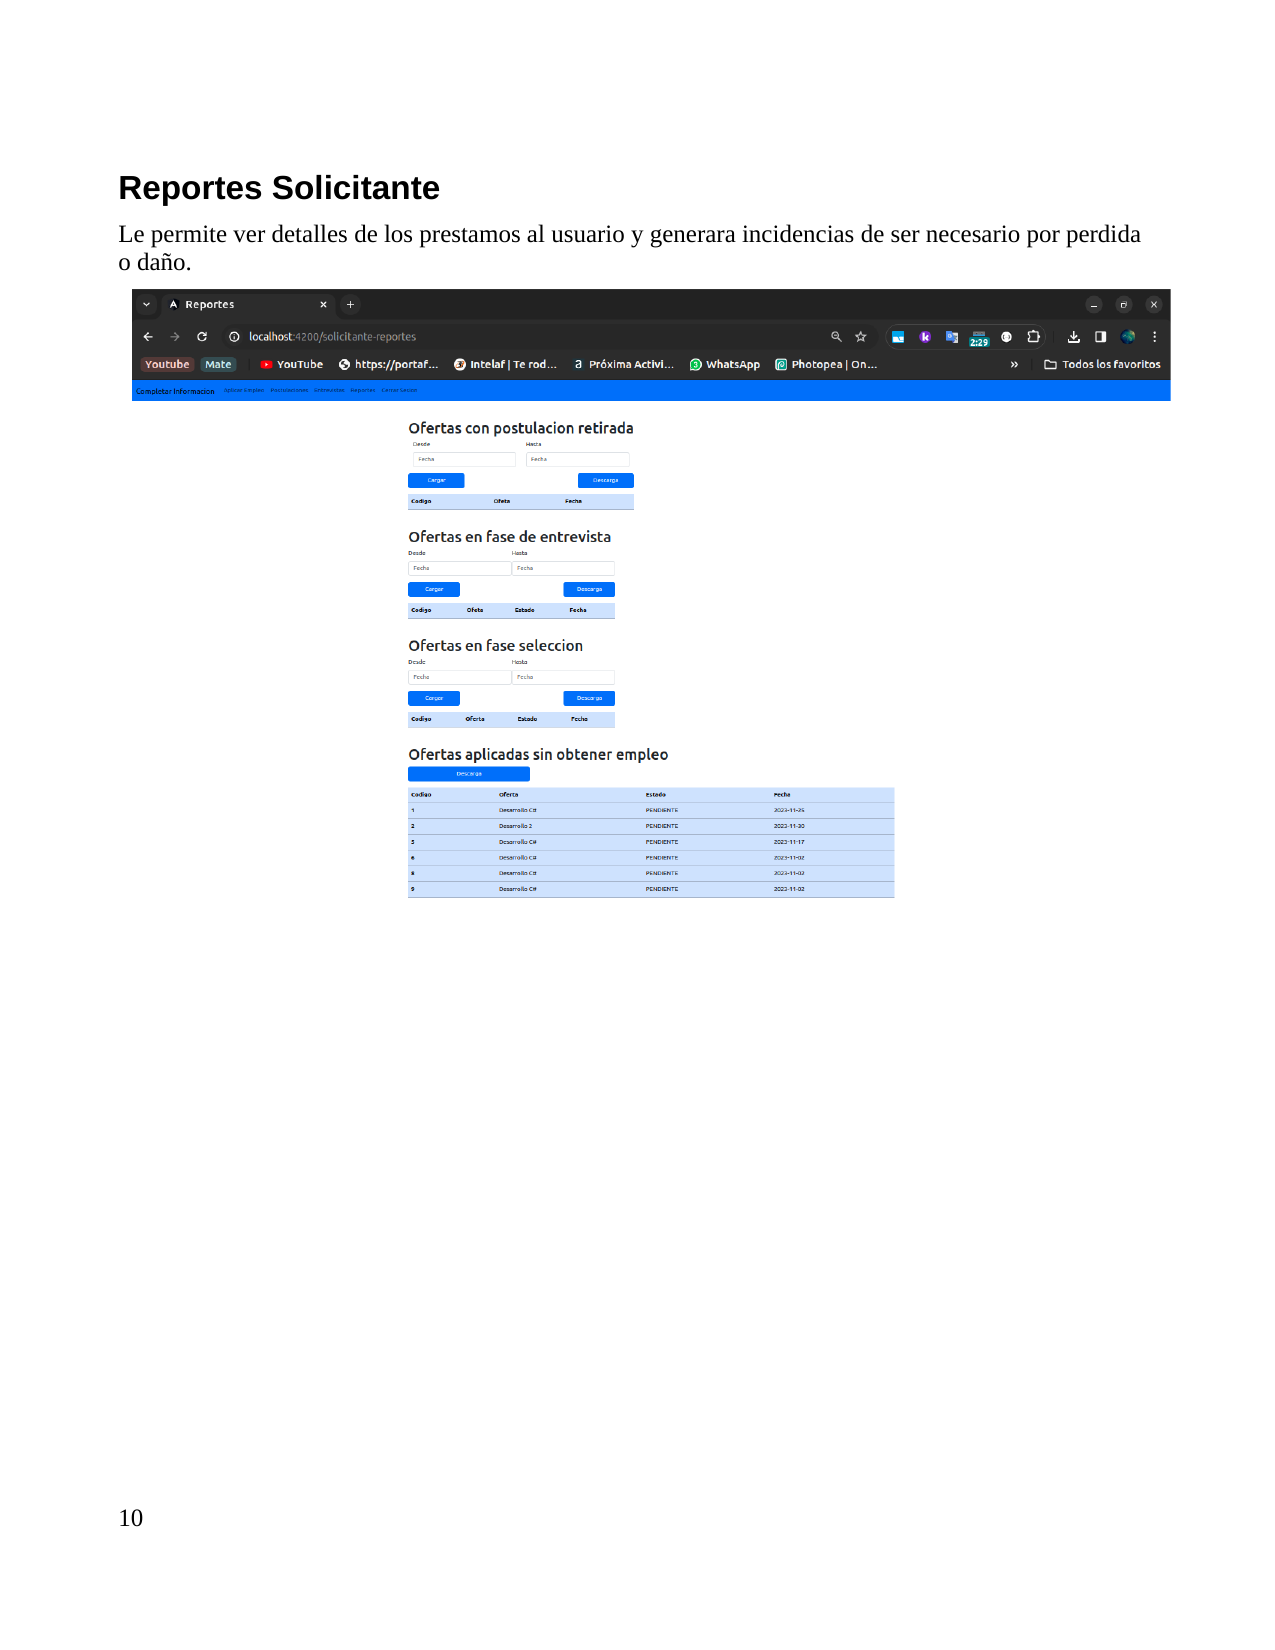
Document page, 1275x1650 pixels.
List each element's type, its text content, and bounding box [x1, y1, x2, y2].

text Le permite ver detalles de los prestamos al usuario y generara incidencias de ser necesario por perdida o daño. [118, 219, 1157, 276]
picture [132, 289, 1171, 944]
subtitle Reportes Solicitante [118, 168, 1157, 206]
